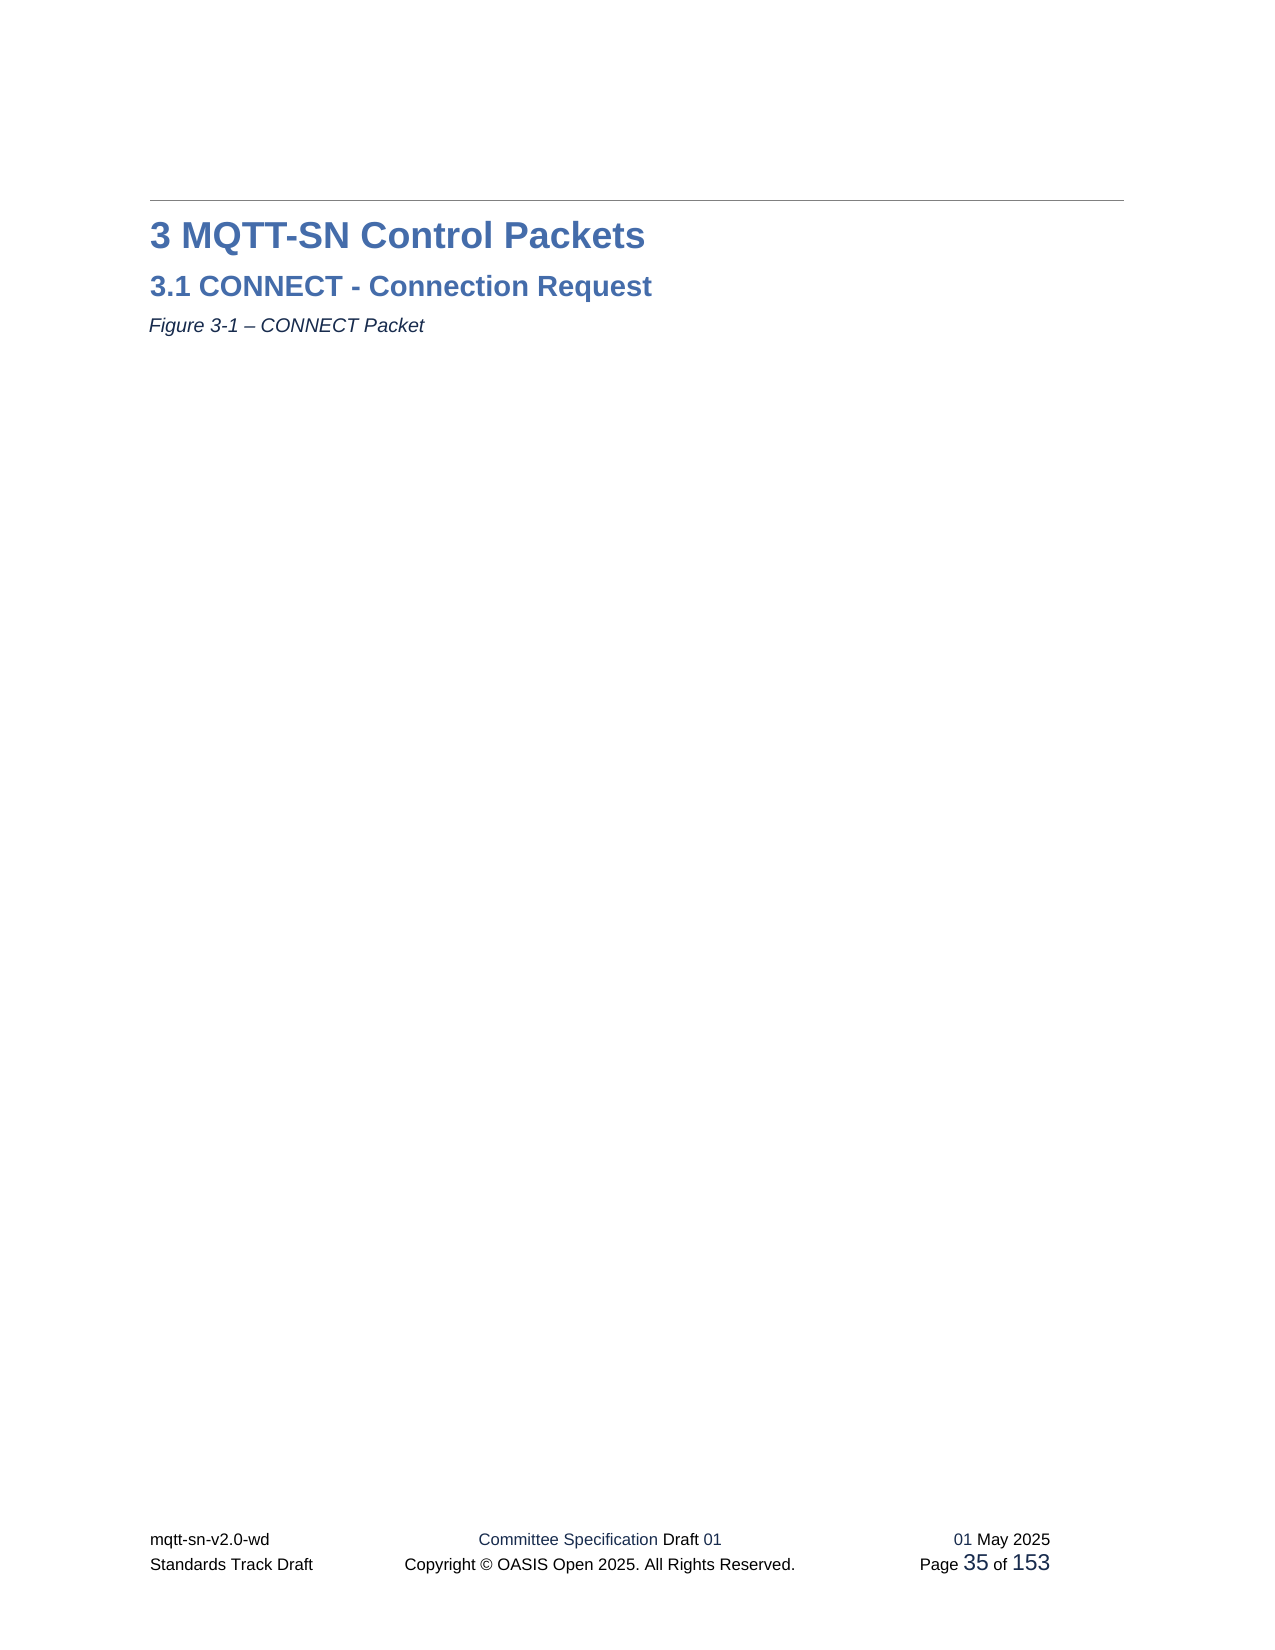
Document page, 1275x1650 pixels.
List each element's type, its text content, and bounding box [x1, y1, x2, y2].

subtitle 3.1 CONNECT - Connection Request [150, 269, 1124, 303]
subtitle 3 MQTT-SN Control Packets [150, 201, 1124, 257]
text Figure 3-1 – CONNECT Packet [148, 314, 1124, 336]
